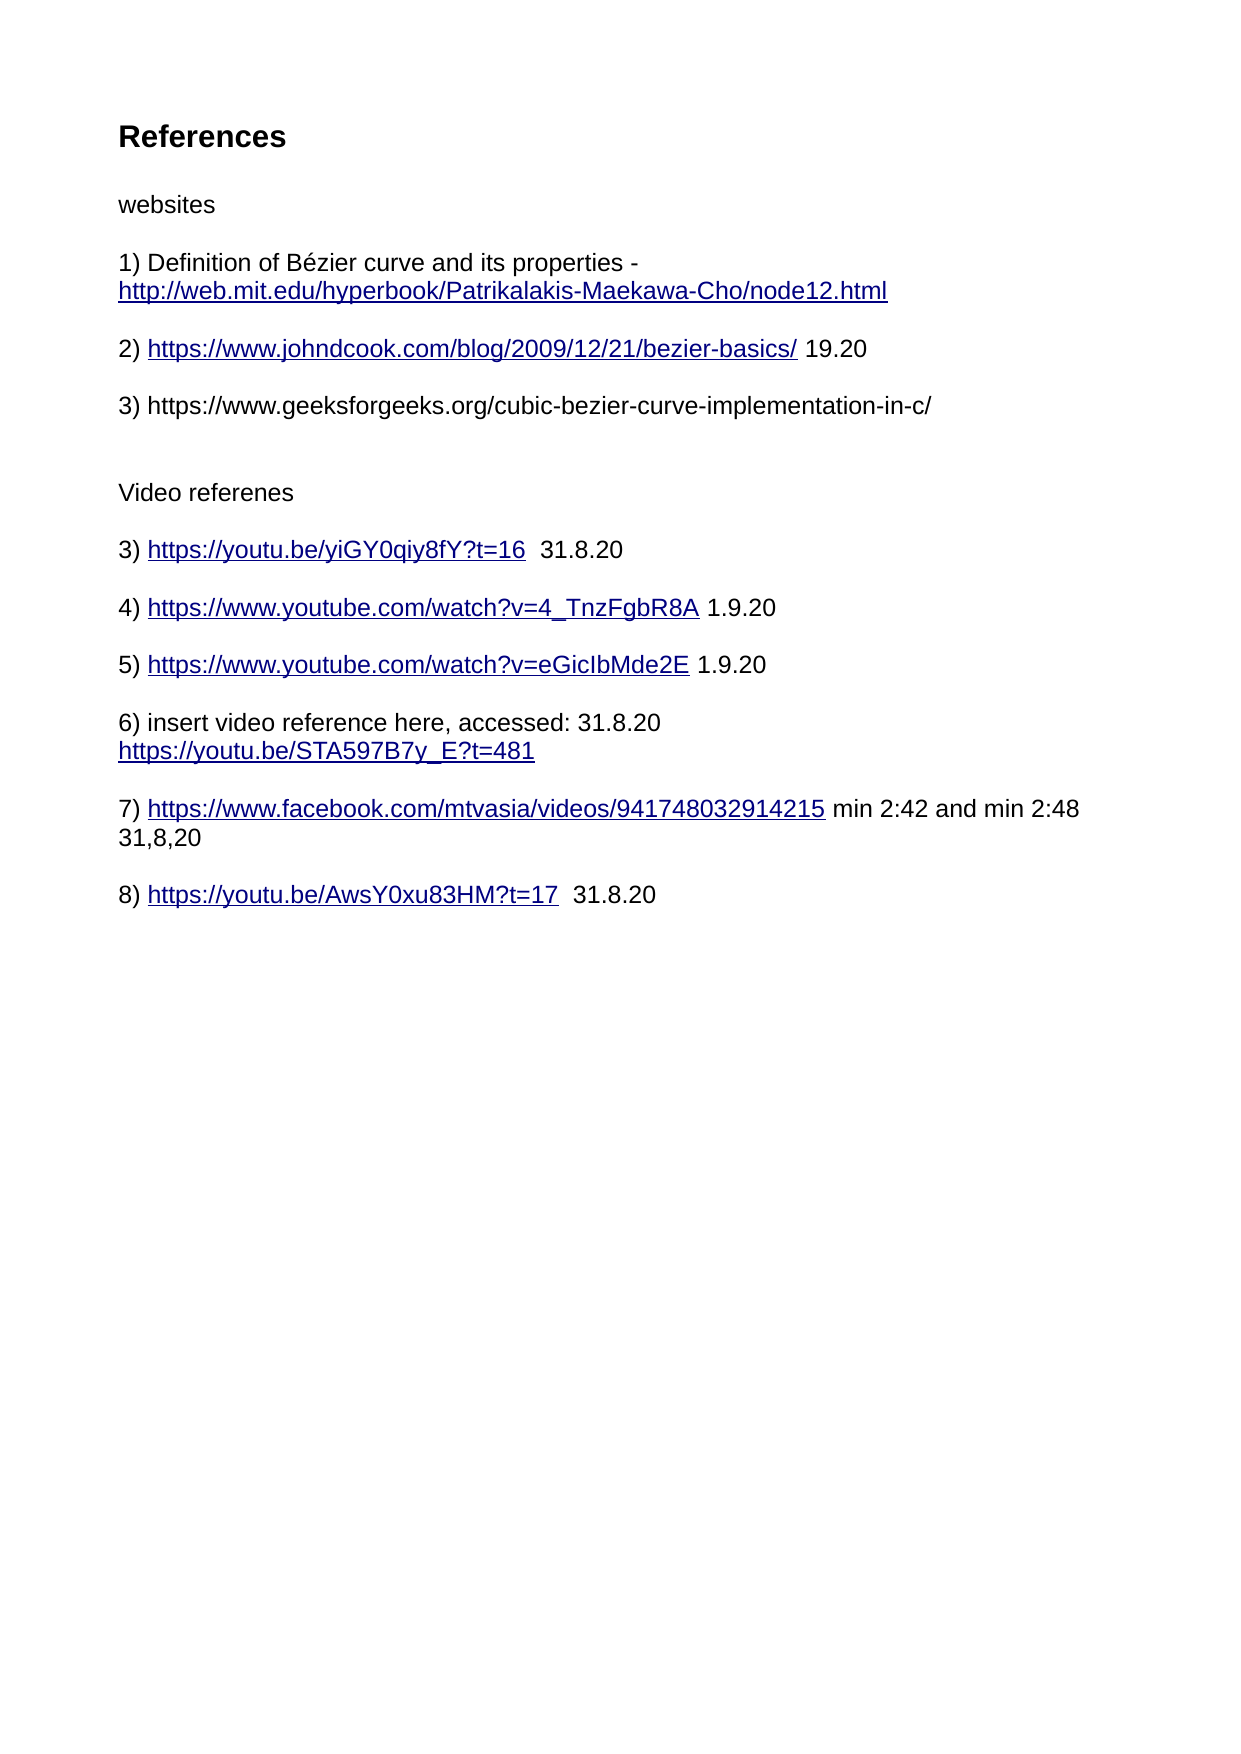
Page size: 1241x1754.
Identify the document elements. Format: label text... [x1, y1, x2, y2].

text 4) https://www.youtube.com/watch?v=4_TnzFgbR8A 1.9.20 [118, 592, 1122, 621]
text 5) https://www.youtube.com/watch?v=eGicIbMde2E 1.9.20 [118, 650, 1122, 679]
text 2) https://www.johndcook.com/blog/2009/12/21/bezier-basics/ 19.20 [118, 334, 1122, 362]
text websites [118, 190, 1122, 219]
text 3) https://youtu.be/yiGY0qiy8fY?t=16 31.8.20 [118, 535, 1122, 564]
text 7) https://www.facebook.com/mtvasia/videos/941748032914215 min 2:42 and min 2:48 31,8,20 [118, 794, 1122, 851]
text 1) Definition of Bézier curve and its properties - [118, 247, 1122, 276]
text 3) https://www.geeksforgeeks.org/cubic-bezier-curve-implementation-in-c/ [118, 391, 1122, 420]
text https://youtu.be/STA597B7y_E?t=481 [118, 736, 1122, 765]
text References [118, 118, 1122, 154]
text 6) insert video reference here, accessed: 31.8.20 [118, 707, 1122, 736]
text 8) https://youtu.be/AwsY0xu83HM?t=17 31.8.20 [118, 880, 1122, 909]
text Video referenes [118, 477, 1122, 506]
text http://web.mit.edu/hyperbook/Patrikalakis-Maekawa-Cho/node12.html [118, 276, 1122, 305]
